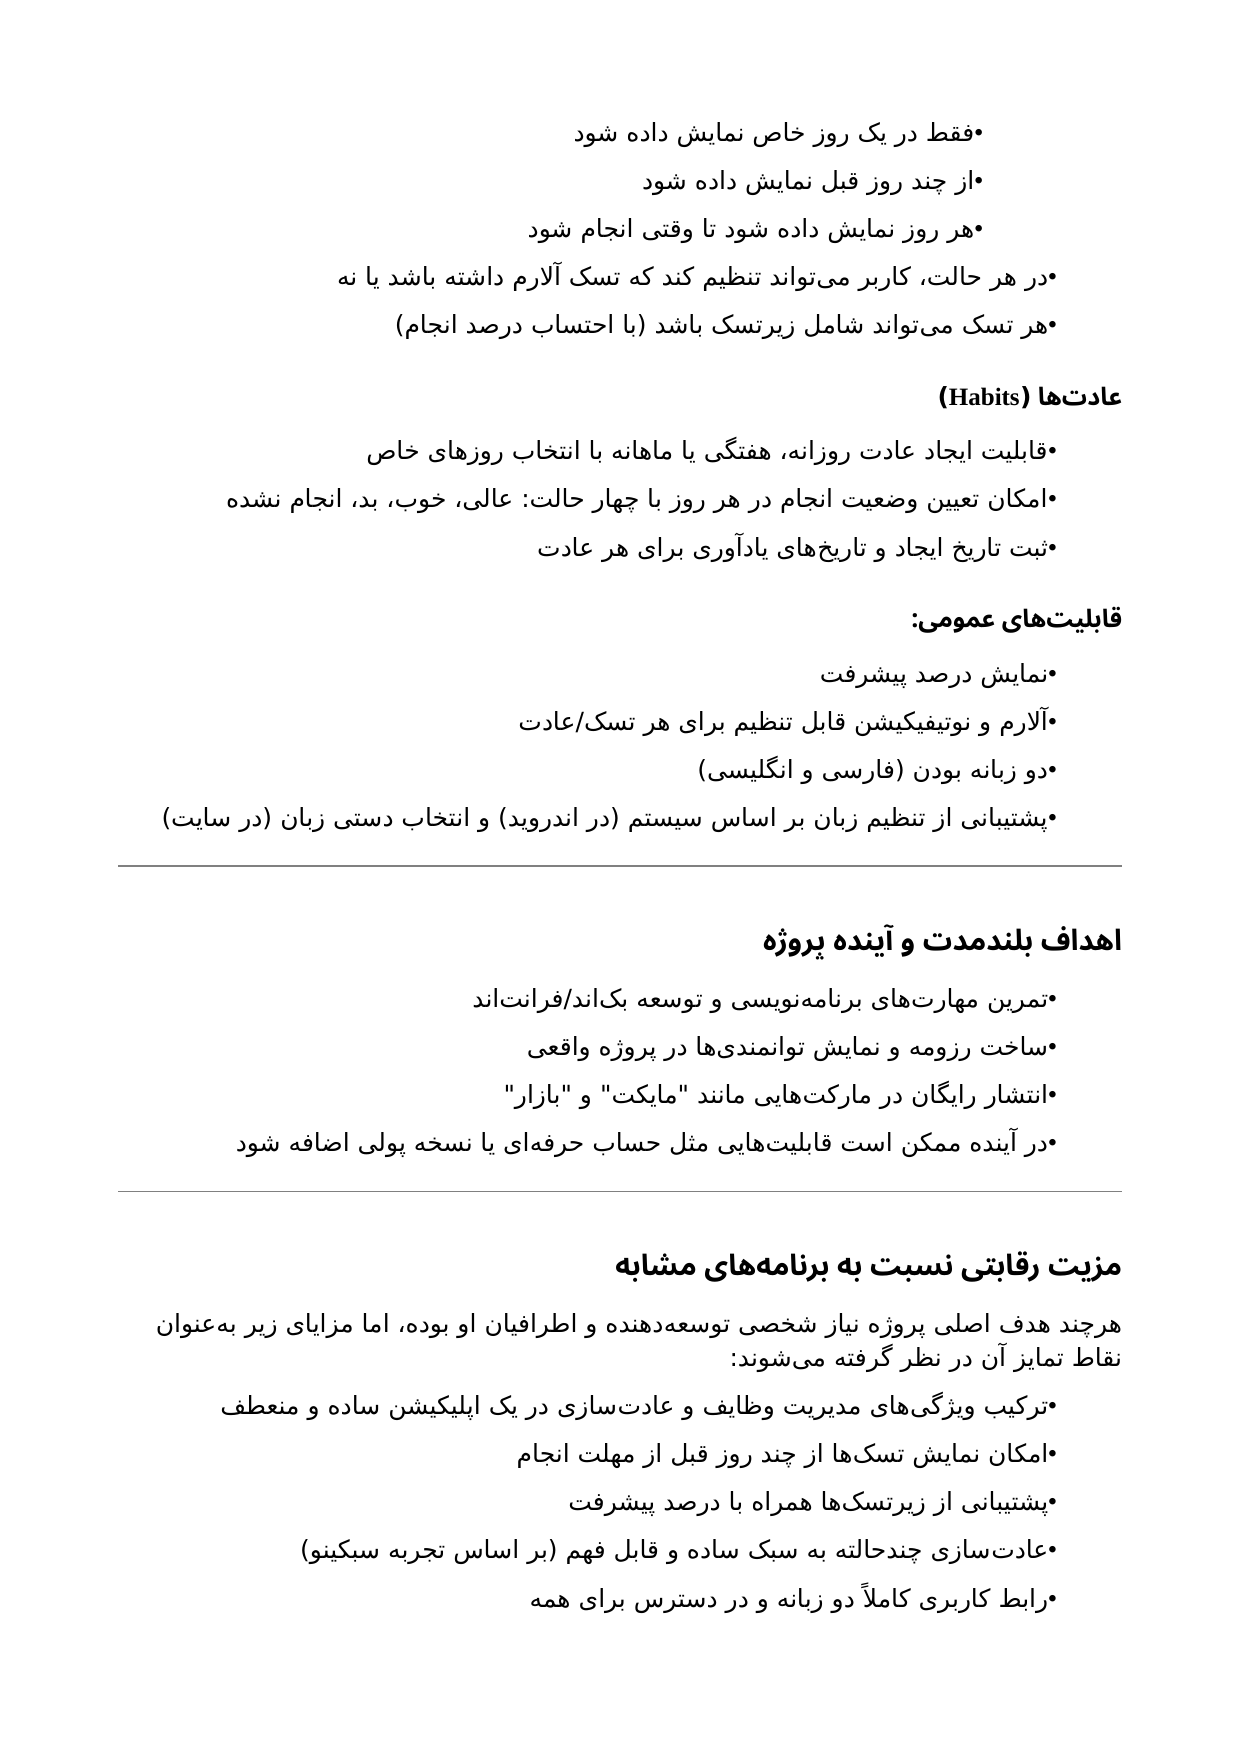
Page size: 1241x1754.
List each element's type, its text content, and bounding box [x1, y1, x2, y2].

list فقط در یک روز خاص نمایش داده شود [118, 118, 1004, 147]
subtitle مزیت رقابتی نسبت به برنامه‌های مشابه [118, 1236, 1122, 1297]
list ترکیب ویژگی‌های مدیریت وظایف و عادت‌سازی در یک اپلیکیشن ساده و منعطف [118, 1391, 1078, 1420]
list امکان تعیین وضعیت انجام در هر روز با چهار حالت: عالی، خوب، بد، انجام نشده [118, 485, 1078, 514]
list نمایش درصد پیشرفت [118, 659, 1078, 688]
list در هر حالت، کاربر می‌تواند تنظیم کند که تسک آلارم داشته باشد یا نه [118, 262, 1078, 292]
list آلارم و نوتیفیکیشن قابل تنظیم برای هر تسک/عادت [118, 707, 1078, 736]
list هر روز نمایش داده شود تا وقتی انجام شود [118, 214, 1004, 243]
list پشتیبانی از زیرتسک‌ها همراه با درصد پیشرفت [118, 1487, 1078, 1517]
list از چند روز قبل نمایش داده شود [118, 166, 1004, 195]
list در آینده ممکن است قابلیت‌هایی مثل حساب حرفه‌ای یا نسخه پولی اضافه شود [118, 1128, 1078, 1158]
list پشتیبانی از تنظیم زبان بر اساس سیستم (در اندروید) و انتخاب دستی زبان (در سایت) [118, 803, 1078, 832]
list امکان نمایش تسک‌ها از چند روز قبل از مهلت انجام [118, 1439, 1078, 1468]
list هر تسک می‌تواند شامل زیرتسک باشد (با احتساب درصد انجام) [118, 311, 1078, 340]
list قابلیت ایجاد عادت روزانه، هفتگی یا ماهانه با انتخاب روزهای خاص [118, 437, 1078, 466]
subtitle عادت‌ها (Habits) [118, 371, 1122, 424]
text هرچند هدف اصلی پروژه نیاز شخصی توسعه‌دهنده و اطرافیان او بوده، اما مزایای زیر به‌عنوان نقاط تمایز آن در نظر گرفته می‌شوند: [118, 1309, 1122, 1372]
list عادت‌سازی چندحالته به سبک ساده و قابل فهم (بر اساس تجربه سبکینو) [118, 1536, 1078, 1565]
list رابط کاربری کاملاً دو زبانه و در دسترس برای همه [118, 1584, 1078, 1613]
list دو زبانه بودن (فارسی و انگلیسی) [118, 755, 1078, 784]
list ساخت رزومه و نمایش توانمندی‌ها در پروژه واقعی [118, 1032, 1078, 1061]
list تمرین مهارت‌های برنامه‌نویسی و توسعه بک‌اند/فرانت‌اند [118, 984, 1078, 1013]
list ثبت تاریخ ایجاد و تاریخ‌های یادآوری برای هر عادت [118, 533, 1078, 562]
subtitle قابلیت‌های عمومی: [118, 593, 1122, 646]
subtitle اهداف بلندمدت و آینده پروژه [118, 910, 1122, 972]
list انتشار رایگان در مارکت‌هایی مانند "مایکت" و "بازار" [118, 1080, 1078, 1109]
